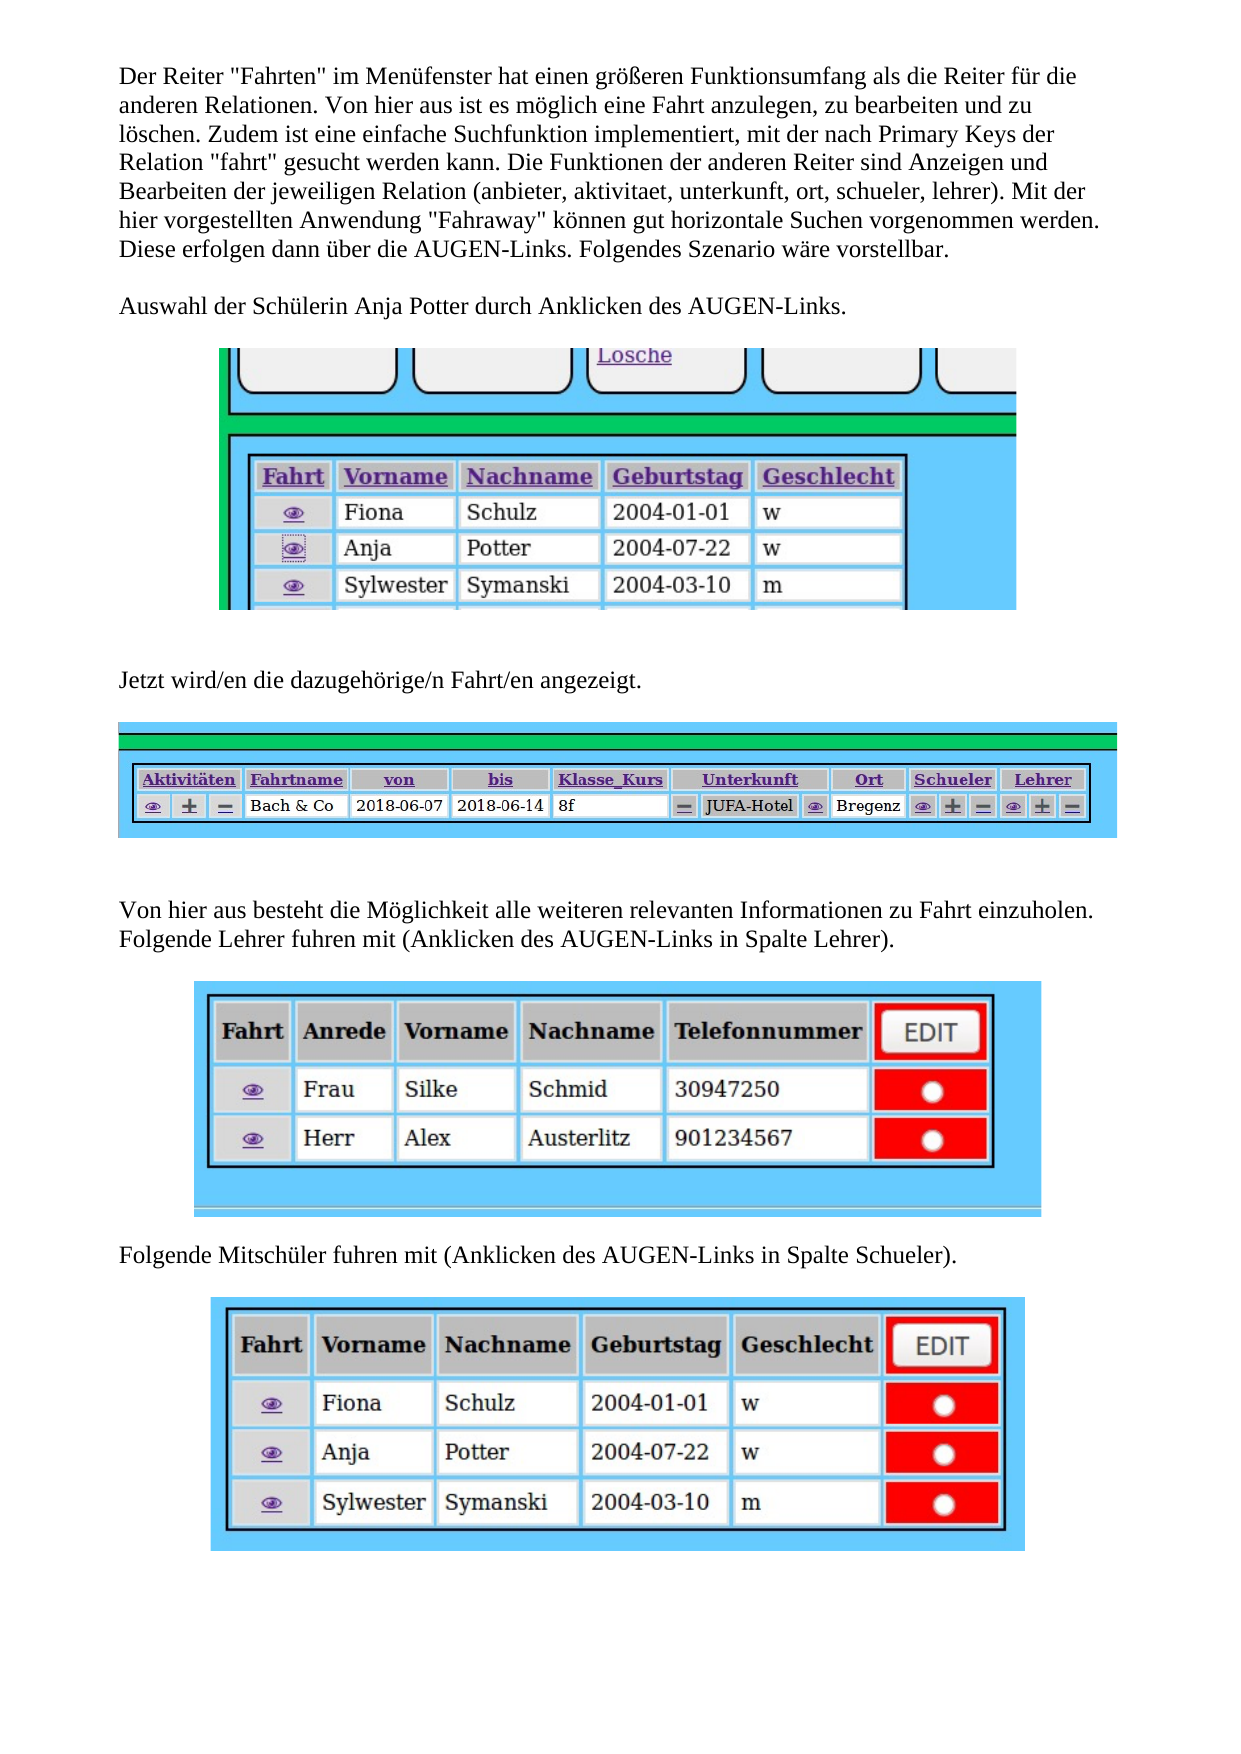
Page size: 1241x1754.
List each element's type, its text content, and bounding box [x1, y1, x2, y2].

text Folgende Mitschüler fuhren mit (Anklicken des AUGEN-Links in Spalte Schueler). [119, 1240, 1117, 1269]
text Folgende Lehrer fuhren mit (Anklicken des AUGEN-Links in Spalte Lehrer). [119, 924, 1117, 953]
picture [219, 348, 1017, 610]
text Der Reiter "Fahrten" im Menüfenster hat einen größeren Funktionsumfang als die Reiter für die anderen Relationen. Von hier aus ist es möglich eine Fahrt anzulegen, zu bearbeiten und zu löschen. Zudem ist eine einfache Suchfunktion implementiert, mit der nach Primary Keys der Relation "fahrt" gesucht werden kann. Die Funktionen der anderen Reiter sind Anzeigen und Bearbeiten der jeweiligen Relation (anbieter, aktivitaet, unterkunft, ort, schueler, lehrer). Mit der hier vorgestellten Anwendung "Fahraway" können gut horizontale Suchen vorgenommen werden. [119, 61, 1117, 234]
text Auswahl der Schülerin Anja Potter durch Anklicken des AUGEN-Links. [119, 291, 1117, 320]
text Von hier aus besteht die Möglichkeit alle weiteren relevanten Informationen zu Fahrt einzuholen. [119, 895, 1117, 924]
picture [118, 722, 1118, 838]
text Jetzt wird/en die dazugehörige/n Fahrt/en angezeigt. [119, 665, 1117, 694]
text Diese erfolgen dann über die AUGEN-Links. Folgendes Szenario wäre vorstellbar. [119, 234, 1117, 262]
picture [210, 1297, 1025, 1551]
picture [194, 981, 1042, 1217]
